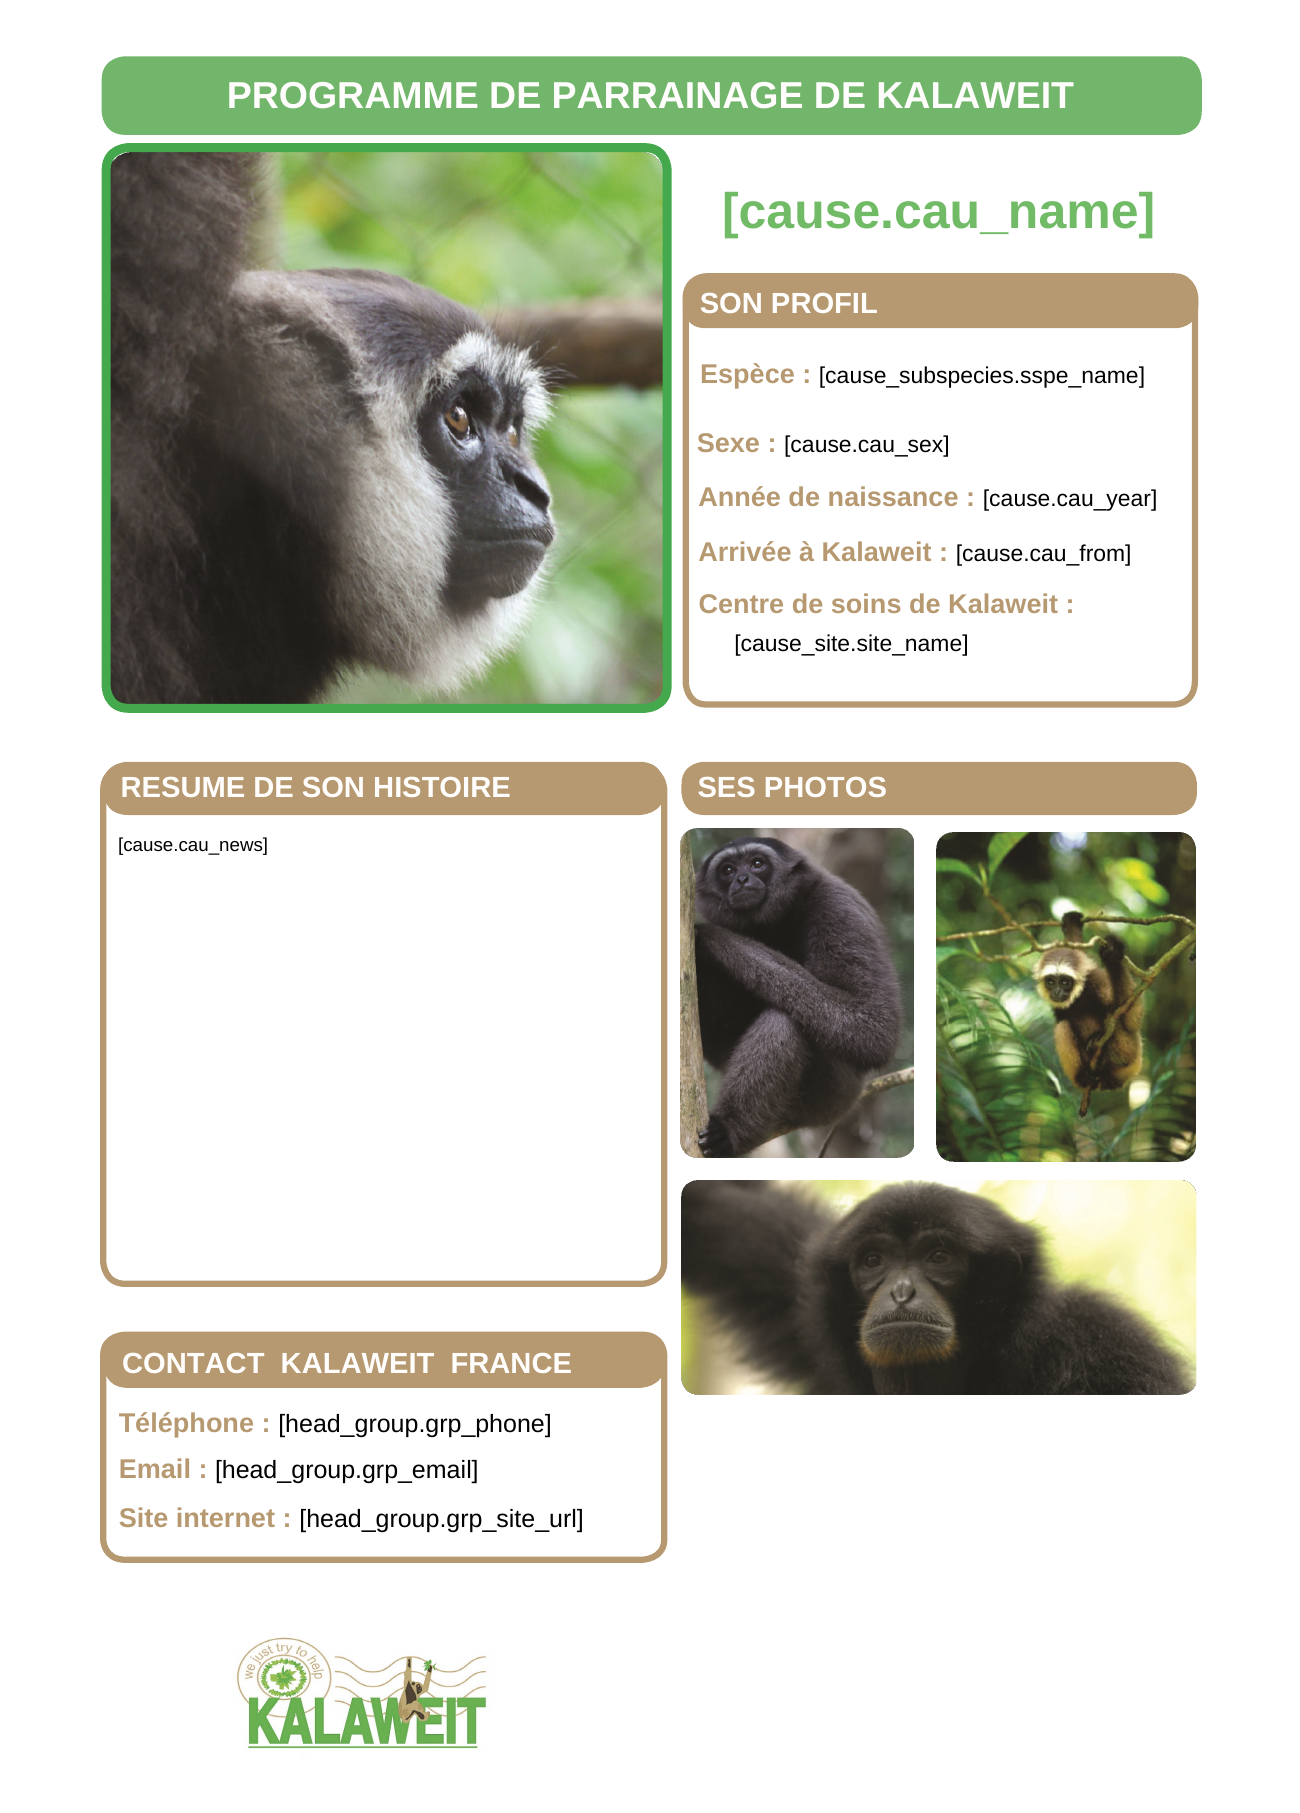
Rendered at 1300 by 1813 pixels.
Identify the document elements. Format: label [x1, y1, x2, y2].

picture [680, 1180, 1197, 1395]
picture [936, 832, 1196, 1162]
picture [679, 827, 914, 1158]
picture [111, 153, 662, 703]
picture [205, 1637, 526, 1764]
